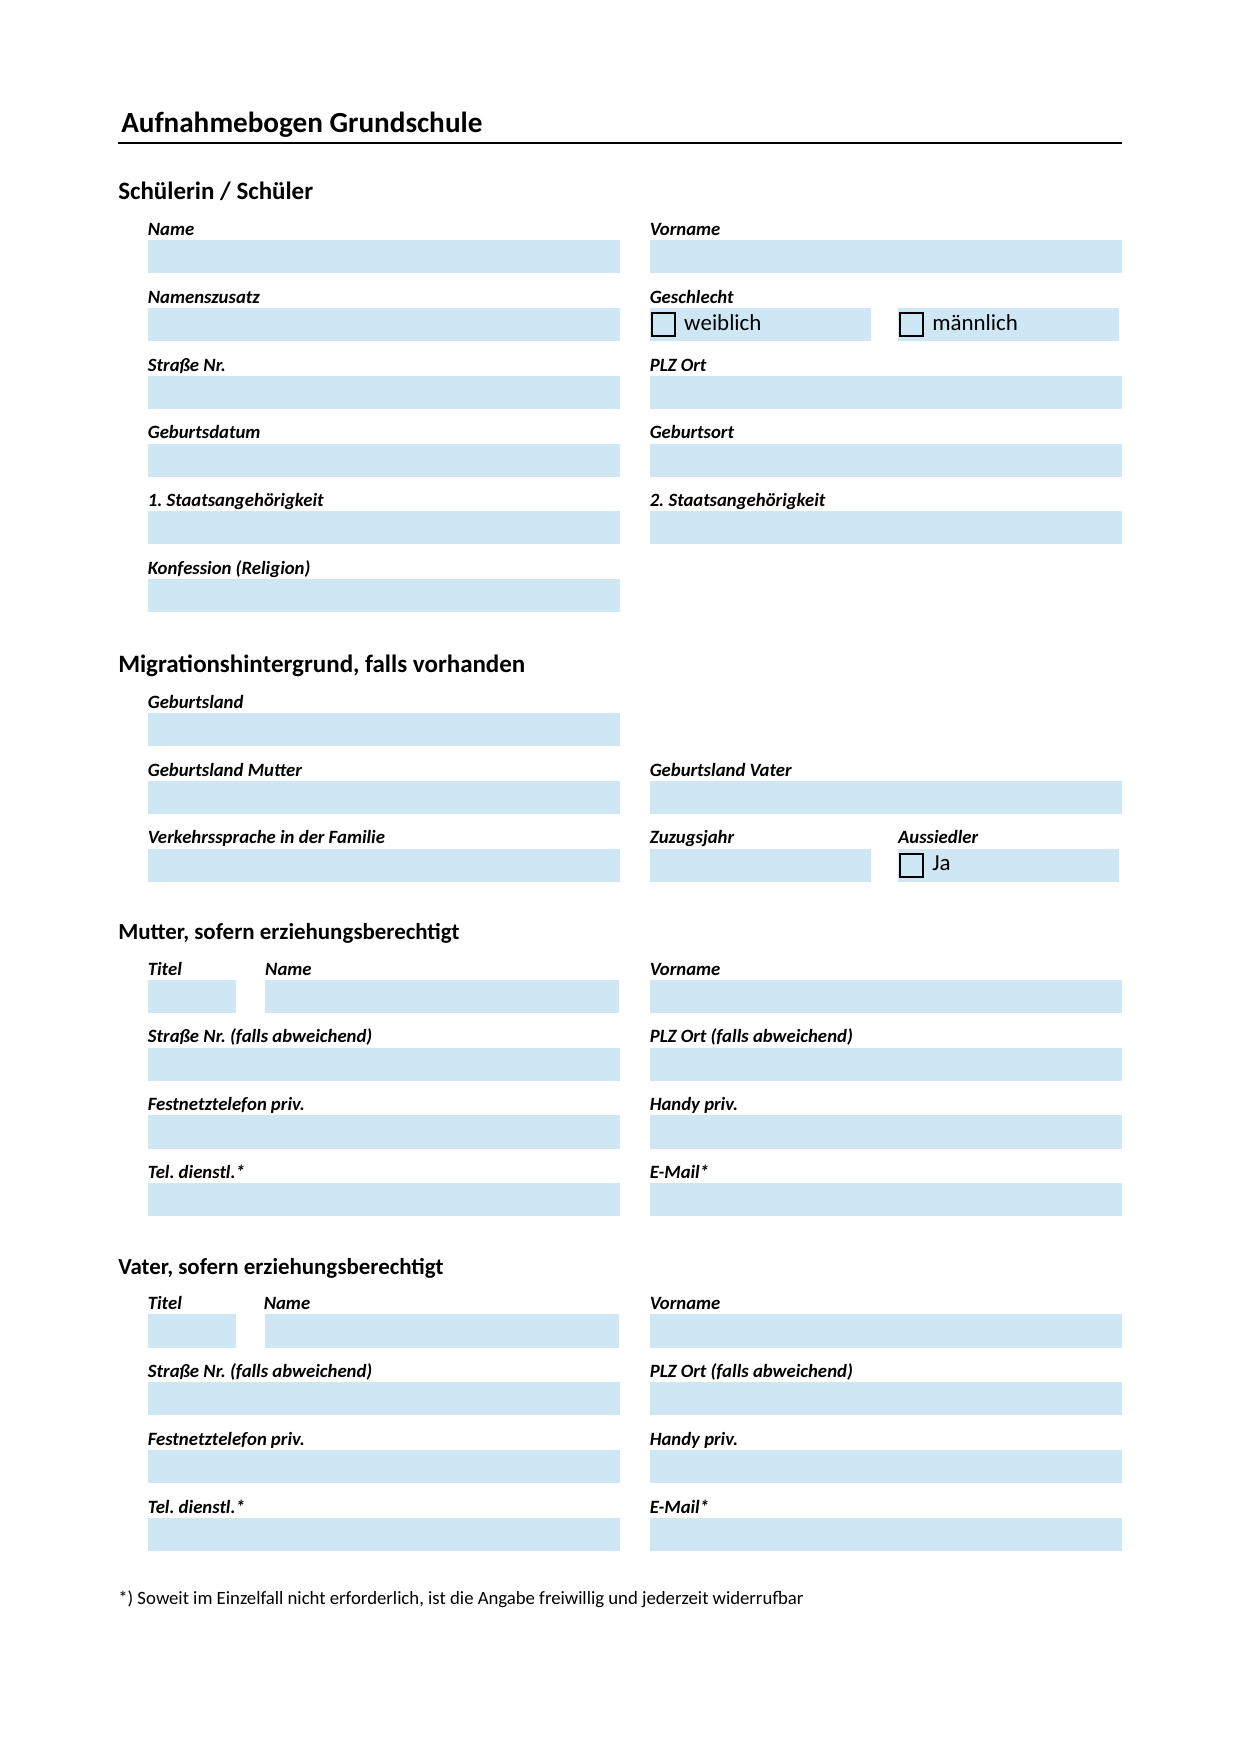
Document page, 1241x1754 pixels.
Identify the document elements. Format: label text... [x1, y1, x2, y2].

text Mutter, sofern erziehungsberechtigt [118, 917, 1122, 945]
text Festnetztelefon priv. Handy priv. [118, 1092, 1122, 1115]
text Namenszusatz Geschlecht [118, 285, 1122, 308]
text Tel. dienstl.* E-Mail* [118, 1495, 1122, 1518]
text 1. Staatsangehörigkeit 2. Staatsangehörigkeit [118, 488, 1122, 511]
text Geburtsland Mutter Geburtsland Vater [118, 758, 1122, 781]
text Konfession (Religion) [118, 556, 1122, 579]
text Geburtsdatum Geburtsort [118, 421, 1122, 443]
text Titel Name Vorname [118, 1292, 1122, 1314]
text Vater, sofern erziehungsberechtigt [118, 1252, 1122, 1280]
text Tel. dienstl.* E-Mail* [118, 1160, 1122, 1183]
text Straße Nr. (falls abweichend) PLZ Ort (falls abweichend) [118, 1359, 1122, 1382]
text Schülerin / Schüler [118, 175, 1122, 205]
text Straße Nr. PLZ Ort [118, 353, 1122, 376]
text Festnetztelefon priv. Handy priv. [118, 1427, 1122, 1450]
text Verkehrssprache in der Familie Zuzugsjahr Aussiedler [118, 826, 1122, 848]
text Aufnahmebogen Grundschule [118, 101, 1122, 142]
text Name Vorname [118, 217, 1122, 240]
text Titel Name Vorname [118, 957, 1122, 980]
text Migrationshintergrund, falls vorhanden [118, 648, 1122, 678]
text Straße Nr. (falls abweichend) PLZ Ort (falls abweichend) [118, 1025, 1122, 1048]
text Geburtsland [118, 690, 1122, 713]
text *) Soweit im Einzelfall nicht erforderlich, ist die Angabe freiwillig und jederzeit widerrufbar [118, 1586, 1122, 1609]
